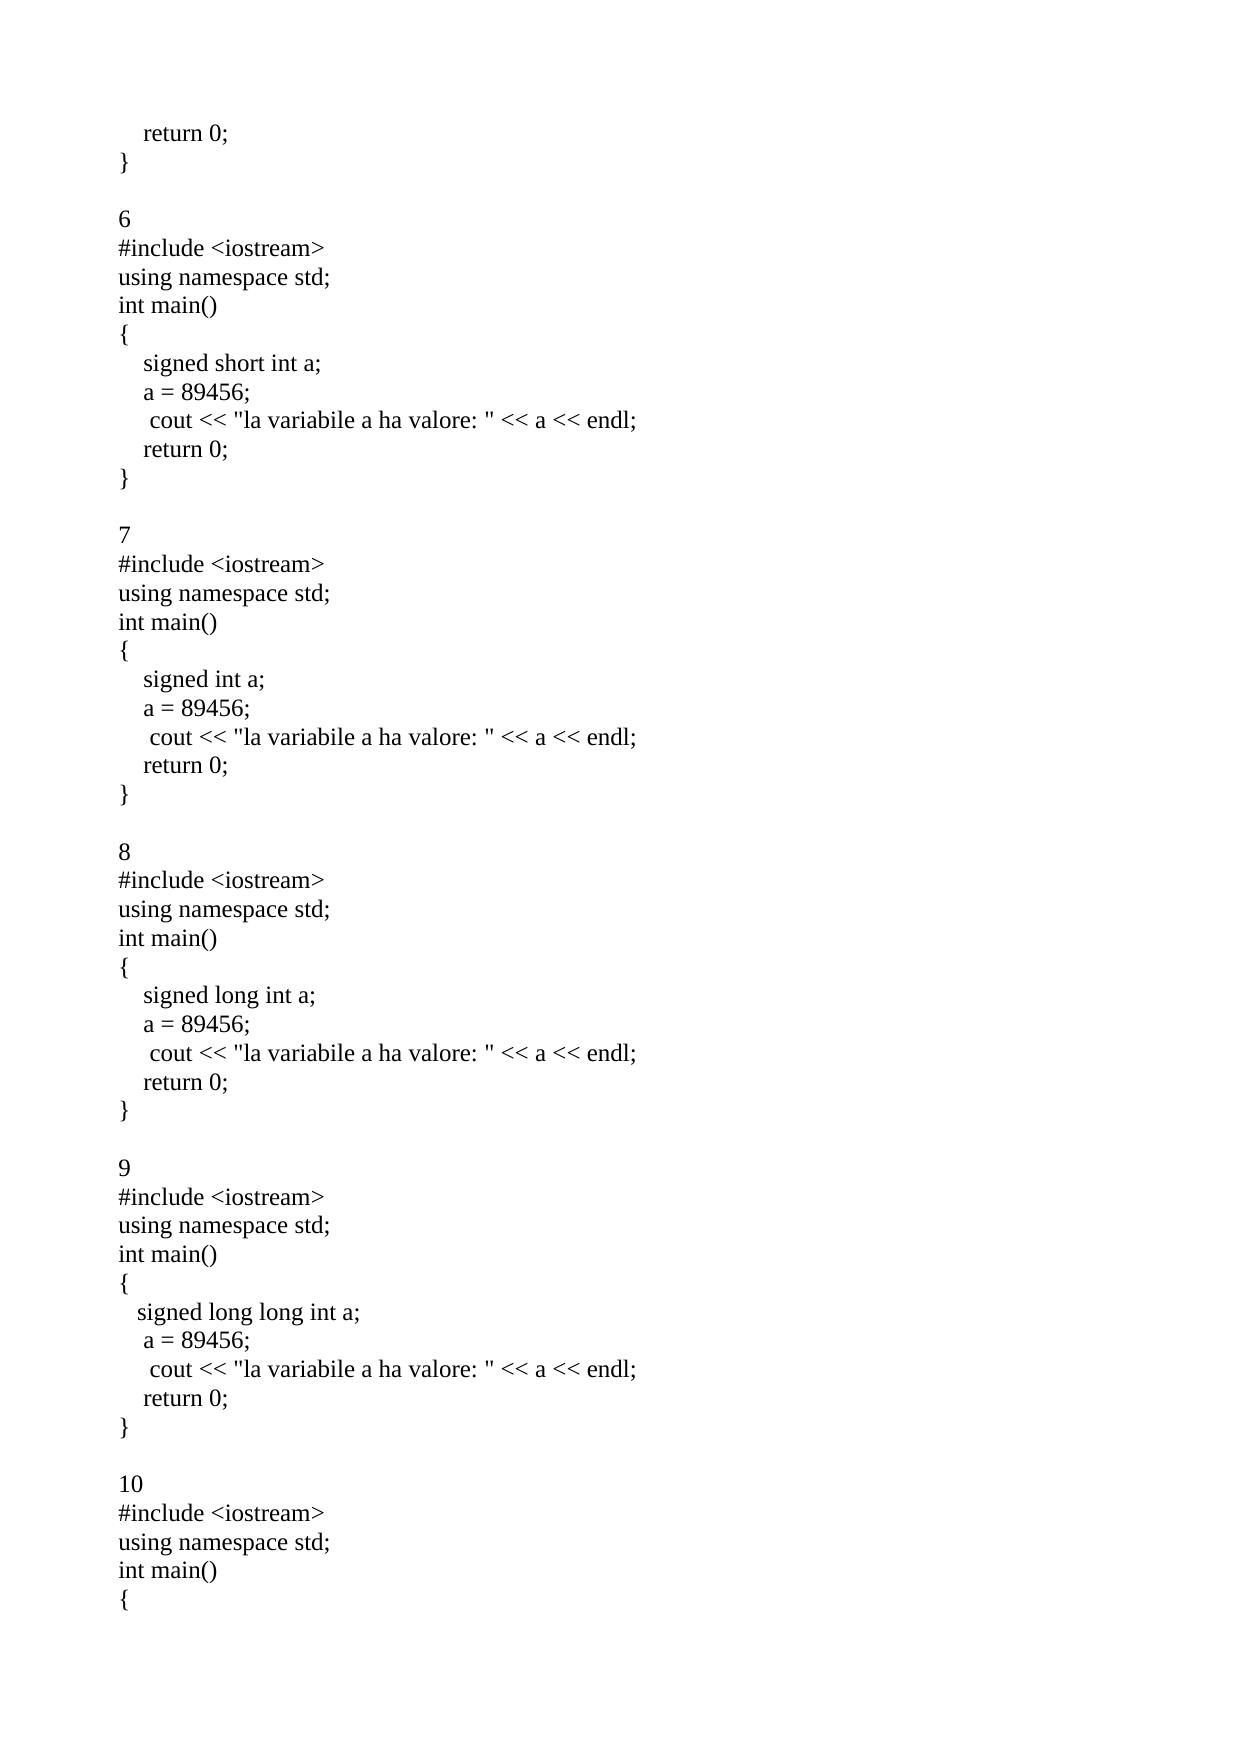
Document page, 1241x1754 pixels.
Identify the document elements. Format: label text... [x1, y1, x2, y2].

text cout << "la variabile a ha valore: " << a << endl; [118, 1354, 1122, 1383]
text cout << "la variabile a ha valore: " << a << endl; [118, 1038, 1122, 1067]
text cout << "la variabile a ha valore: " << a << endl; [118, 722, 1122, 751]
text int main() [118, 1556, 1122, 1584]
text } [118, 147, 1122, 176]
text return 0; [118, 751, 1122, 779]
text { [118, 952, 1122, 981]
text int main() [118, 923, 1122, 952]
text return 0; [118, 118, 1122, 147]
text int main() [118, 607, 1122, 636]
text { [118, 636, 1122, 664]
text using namespace std; [118, 578, 1122, 607]
text cout << "la variabile a ha valore: " << a << endl; [118, 406, 1122, 434]
text #include <iostream> [118, 1182, 1122, 1211]
text a = 89456; [118, 377, 1122, 406]
text 6 [118, 204, 1122, 233]
text signed long int a; [118, 981, 1122, 1009]
text signed short int a; [118, 348, 1122, 377]
text { [118, 319, 1122, 348]
text using namespace std; [118, 1527, 1122, 1556]
text using namespace std; [118, 1211, 1122, 1239]
text signed int a; [118, 664, 1122, 693]
text 10 [118, 1469, 1122, 1498]
text { [118, 1268, 1122, 1297]
text int main() [118, 1239, 1122, 1268]
text #include <iostream> [118, 549, 1122, 578]
text 9 [118, 1153, 1122, 1182]
text } [118, 1096, 1122, 1124]
text return 0; [118, 434, 1122, 463]
text a = 89456; [118, 1009, 1122, 1038]
text } [118, 1412, 1122, 1441]
text return 0; [118, 1383, 1122, 1412]
text 8 [118, 837, 1122, 866]
text #include <iostream> [118, 866, 1122, 894]
text { [118, 1584, 1122, 1613]
text #include <iostream> [118, 233, 1122, 262]
text int main() [118, 291, 1122, 319]
text signed long long int a; [118, 1297, 1122, 1326]
text a = 89456; [118, 1326, 1122, 1354]
text } [118, 779, 1122, 808]
text using namespace std; [118, 894, 1122, 923]
text a = 89456; [118, 693, 1122, 722]
text using namespace std; [118, 262, 1122, 291]
text #include <iostream> [118, 1498, 1122, 1527]
text } [118, 463, 1122, 492]
text return 0; [118, 1067, 1122, 1096]
text 7 [118, 521, 1122, 549]
